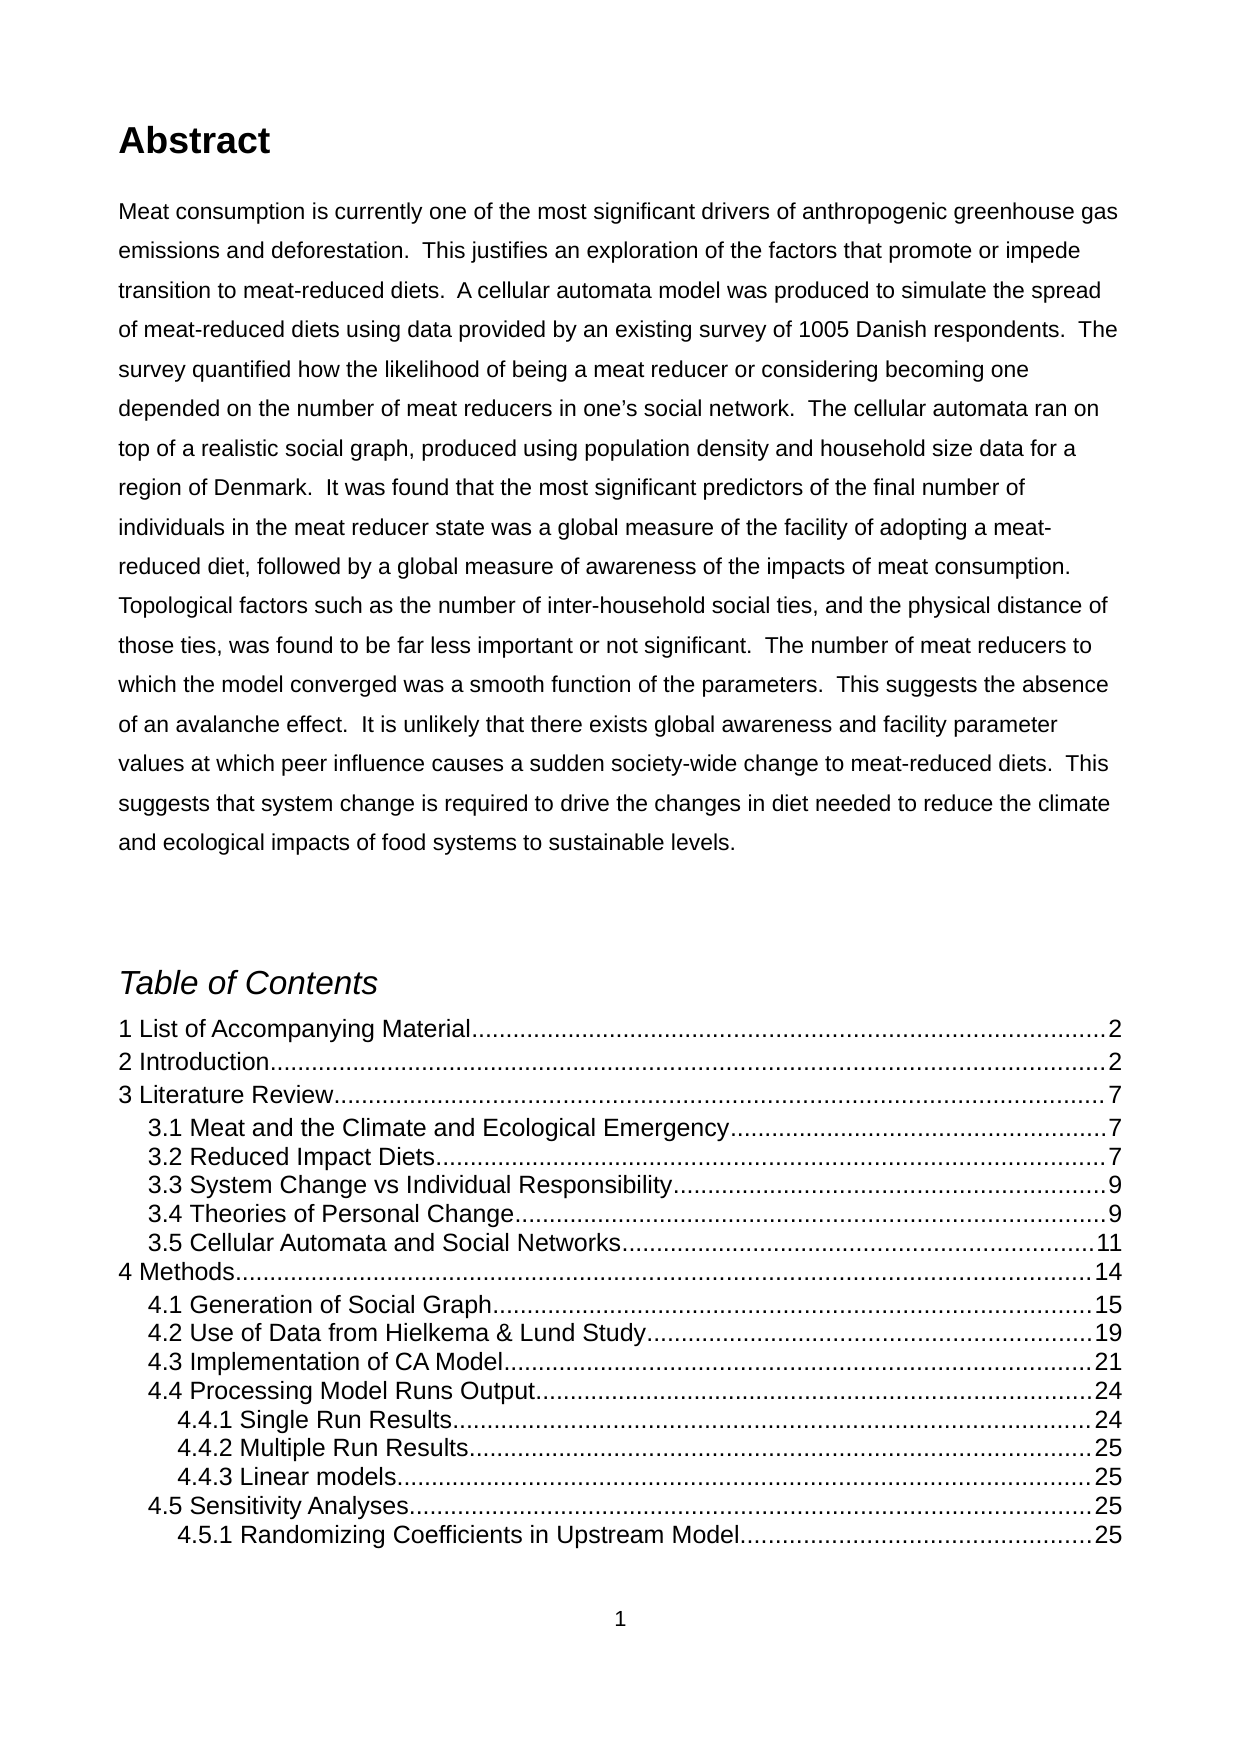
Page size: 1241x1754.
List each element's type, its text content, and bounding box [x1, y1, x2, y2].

text 3.3 System Change vs Individual Responsibility 9 [148, 1170, 1122, 1199]
text 4.4.2 Multiple Run Results 25 [177, 1433, 1122, 1462]
text 4.4.1 Single Run Results 24 [177, 1404, 1122, 1433]
text 1 List of Accompanying Material 2 [118, 1014, 1122, 1042]
text 4.2 Use of Data from Hielkema & Lund Study 19 [148, 1318, 1122, 1347]
text 4.4.3 Linear models 25 [177, 1462, 1122, 1491]
text 4.4 Processing Model Runs Output 24 [148, 1376, 1122, 1404]
text 4.5.1 Randomizing Coefficients in Upstream Model 25 [177, 1519, 1122, 1548]
text 3 Literature Review 7 [118, 1080, 1122, 1108]
text 3.1 Meat and the Climate and Ecological Emergency 7 [148, 1113, 1122, 1142]
text 3.2 Reduced Impact Diets 7 [148, 1142, 1122, 1170]
text 4.3 Implementation of CA Model 21 [148, 1347, 1122, 1376]
text 3.5 Cellular Automata and Social Networks 11 [148, 1228, 1122, 1257]
text Abstract [118, 118, 1122, 161]
text 4.5 Sensitivity Analyses 25 [148, 1491, 1122, 1519]
text 4.1 Generation of Social Graph 15 [148, 1289, 1122, 1318]
text 4 Methods 14 [118, 1257, 1122, 1285]
text 2 Introduction 2 [118, 1047, 1122, 1076]
subtitle Table of Contents [118, 963, 1122, 1001]
text Meat consumption is currently one of the most significant drivers of anthropogenic greenhouse gas emissions and deforestation. This justifies an exploration of the factors that promote or impede transition to meat-reduced diets. A cellular automata model was produced to simulate the spread of meat-reduced diets using data provided by an existing survey of 1005 Danish respondents. The survey quantified how the likelihood of being a meat reducer or considering becoming one depended on the number of meat reducers in one’s social network. The cellular automata ran on top of a realistic social graph, produced using population density and household size data for a region of Denmark. It was found that the most significant predictors of the final number of individuals in the meat reducer state was a global measure of the facility of adopting a meat-reduced diet, followed by a global measure of awareness of the impacts of meat consumption. Topological factors such as the number of inter-household social ties, and the physical distance of those ties, was found to be far less important or not significant. The number of meat reducers to which the model converged was a smooth function of the parameters. This suggests the absence of an avalanche effect. It is unlikely that there exists global awareness and facility parameter values at which peer influence causes a sudden society-wide change to meat-reduced diets. This suggests that system change is required to drive the changes in diet needed to reduce the climate and ecological impacts of food systems to sustainable levels. [118, 198, 1122, 856]
text 3.4 Theories of Personal Change 9 [148, 1199, 1122, 1228]
